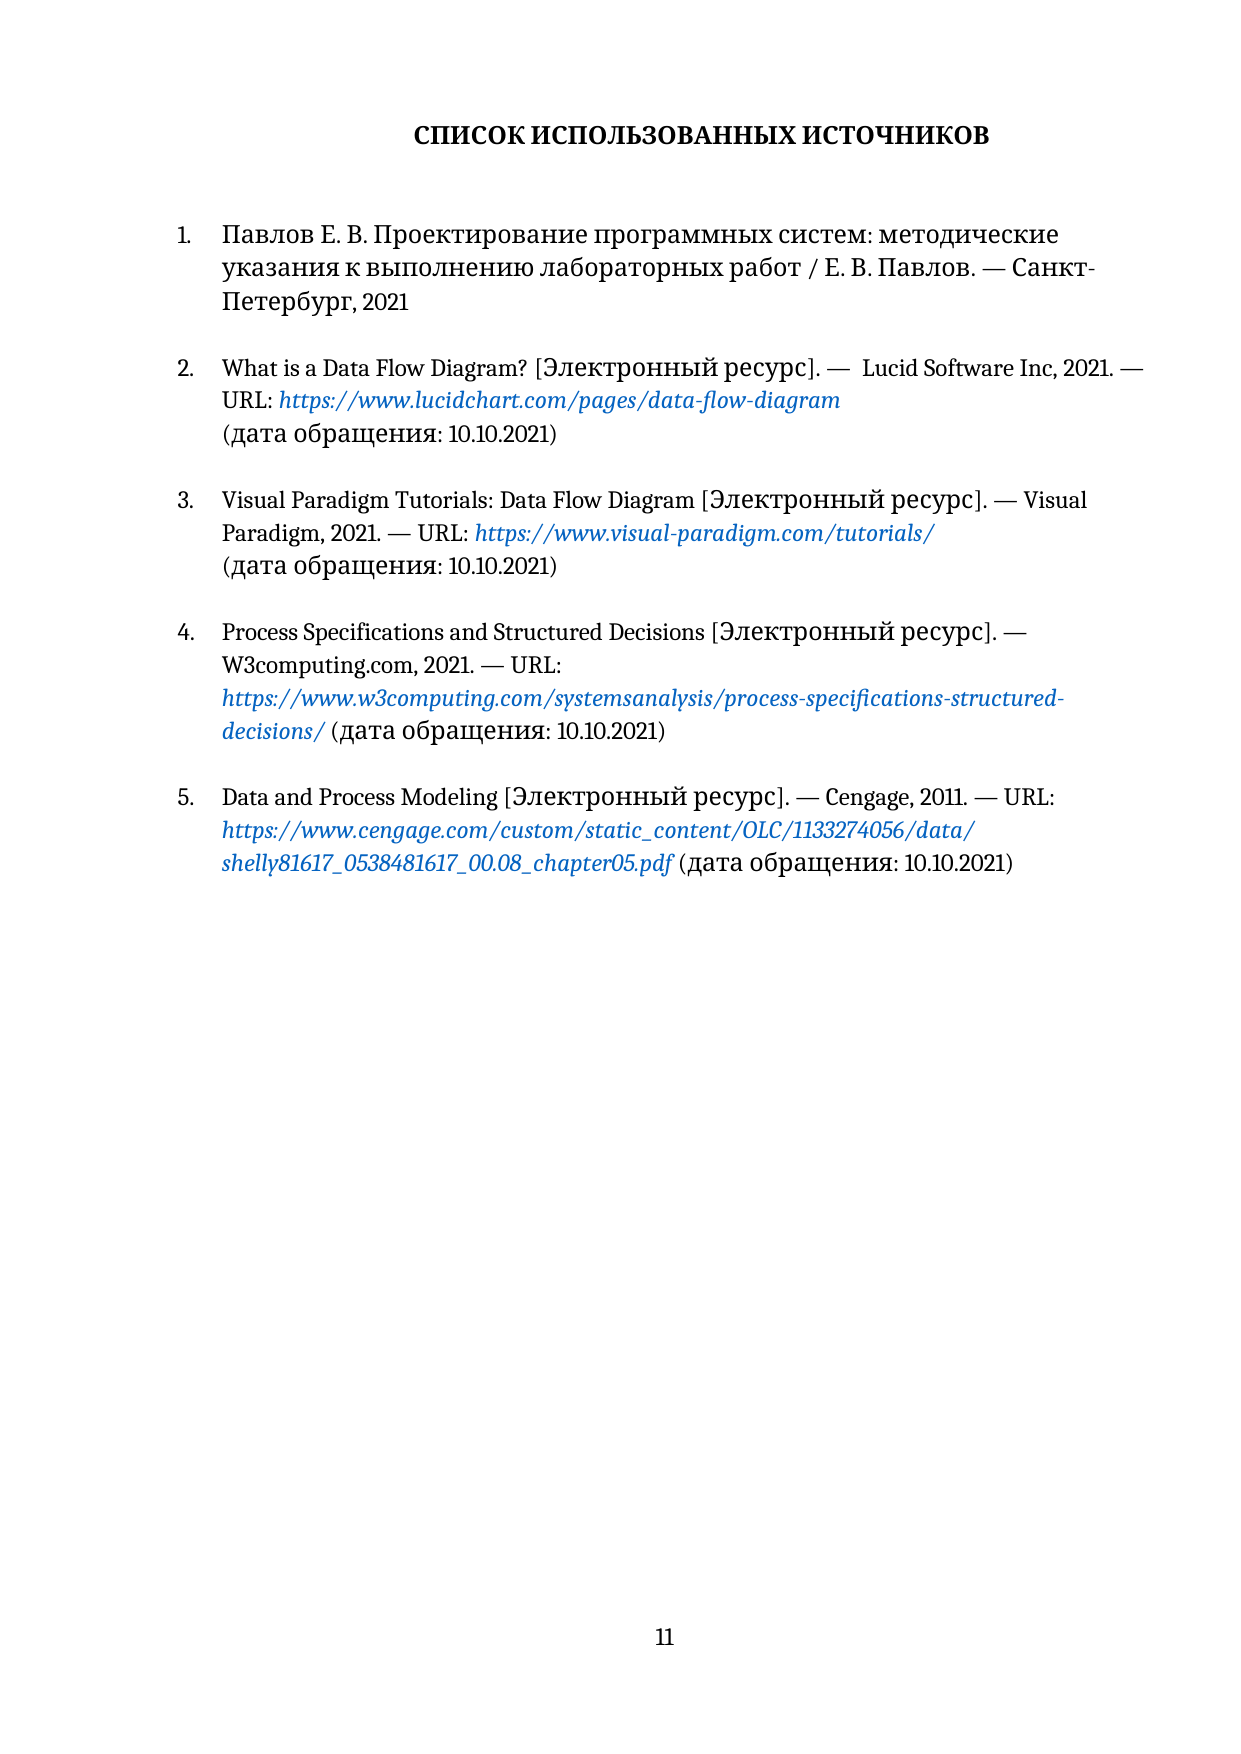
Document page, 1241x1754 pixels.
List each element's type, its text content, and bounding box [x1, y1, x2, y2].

list What is a Data Flow Diagram? [Электронный ресурс]. — Lucid Software Inc, 2021. — URL: https://www.lucidchart.com/pages/data-flow-diagram (дата обращения: 10.10.2021) [177, 353, 1152, 448]
text СПИСОК ИСПОЛЬЗОВАННЫХ ИСТОЧНИКОВ [251, 122, 1152, 151]
list Process Specifications and Structured Decisions [Электронный ресурс]. — W3computing.com, 2021. — URL: https://www.w3computing.com/systemsanalysis/process-specifications-structured-decisions/ (дата обращения: 10.10.2021) [177, 618, 1152, 745]
list Павлов Е. В. Проектирование программных систем: методические указания к выполнению лабораторных работ / Е. В. Павлов. — Санкт-Петербург, 2021 [177, 221, 1152, 316]
list Data and Process Modeling [Электронный ресурс]. — Cengage, 2011. — URL: https://www.cengage.com/custom/static_content/OLC/1133274056/data/shelly81617_0538481617_00.08_chapter05.pdf (дата обращения: 10.10.2021) [177, 783, 1152, 877]
list Visual Paradigm Tutorials: Data Flow Diagram [Электронный ресурс]. — Visual Paradigm, 2021. — URL: https://www.visual-paradigm.com/tutorials/ (дата обращения: 10.10.2021) [177, 486, 1152, 580]
